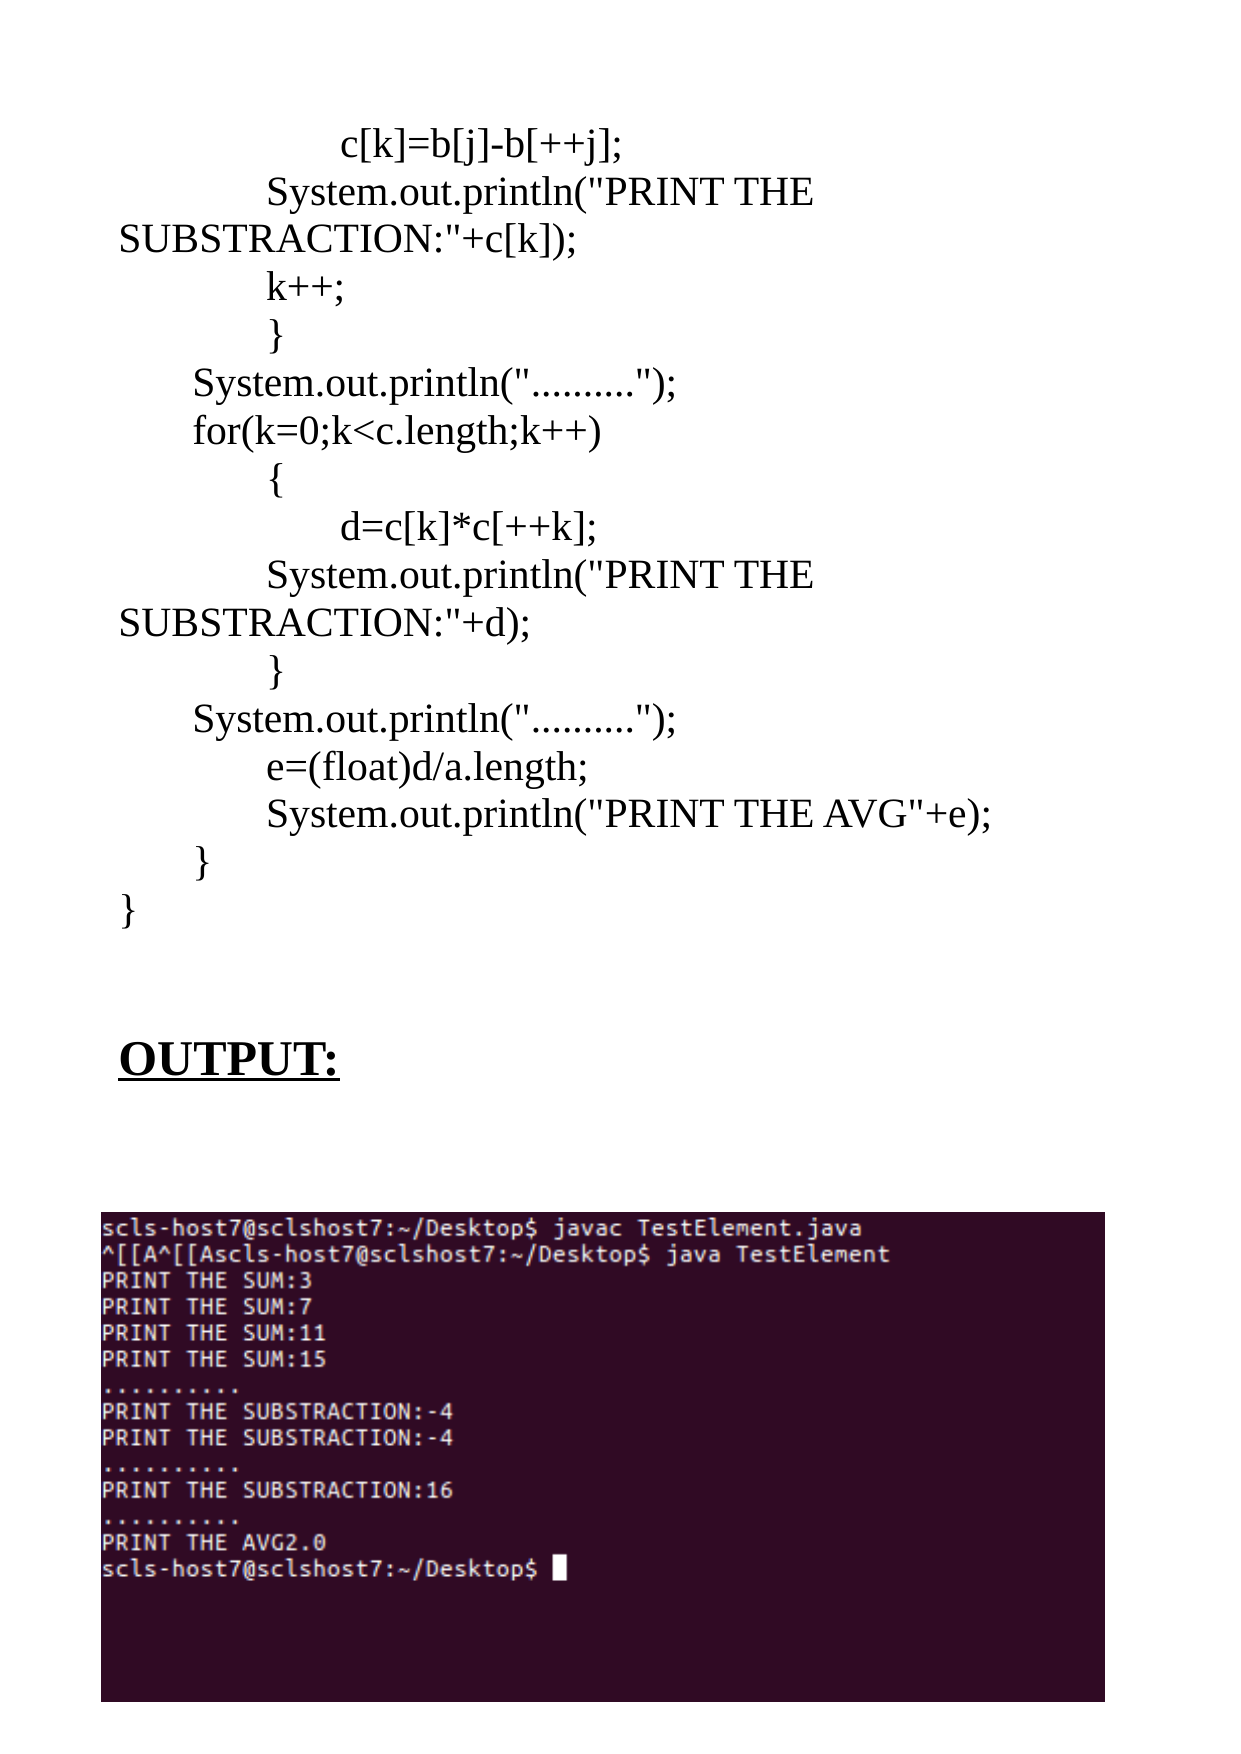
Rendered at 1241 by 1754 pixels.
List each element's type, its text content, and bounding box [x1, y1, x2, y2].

text { [118, 453, 1122, 501]
text System.out.println(".........."); [118, 358, 1122, 406]
text System.out.println(".........."); [118, 693, 1122, 741]
picture [101, 1212, 1105, 1702]
text System.out.println("PRINT THE AVG"+e); [118, 789, 1122, 837]
text } [118, 310, 1122, 358]
text } [118, 837, 1122, 885]
text } [118, 645, 1122, 693]
text OUTPUT: [118, 1028, 1122, 1086]
text for(k=0;k<c.length;k++) [118, 406, 1122, 453]
text d=c[k]*c[++k]; [118, 501, 1122, 549]
text e=(float)d/a.length; [118, 741, 1122, 789]
text c[k]=b[j]-b[++j]; [118, 118, 1122, 166]
text k++; [118, 262, 1122, 310]
text System.out.println("PRINT THE SUBSTRACTION:"+c[k]); [118, 166, 1122, 262]
text } [118, 885, 1122, 933]
text System.out.println("PRINT THE SUBSTRACTION:"+d); [118, 549, 1122, 645]
